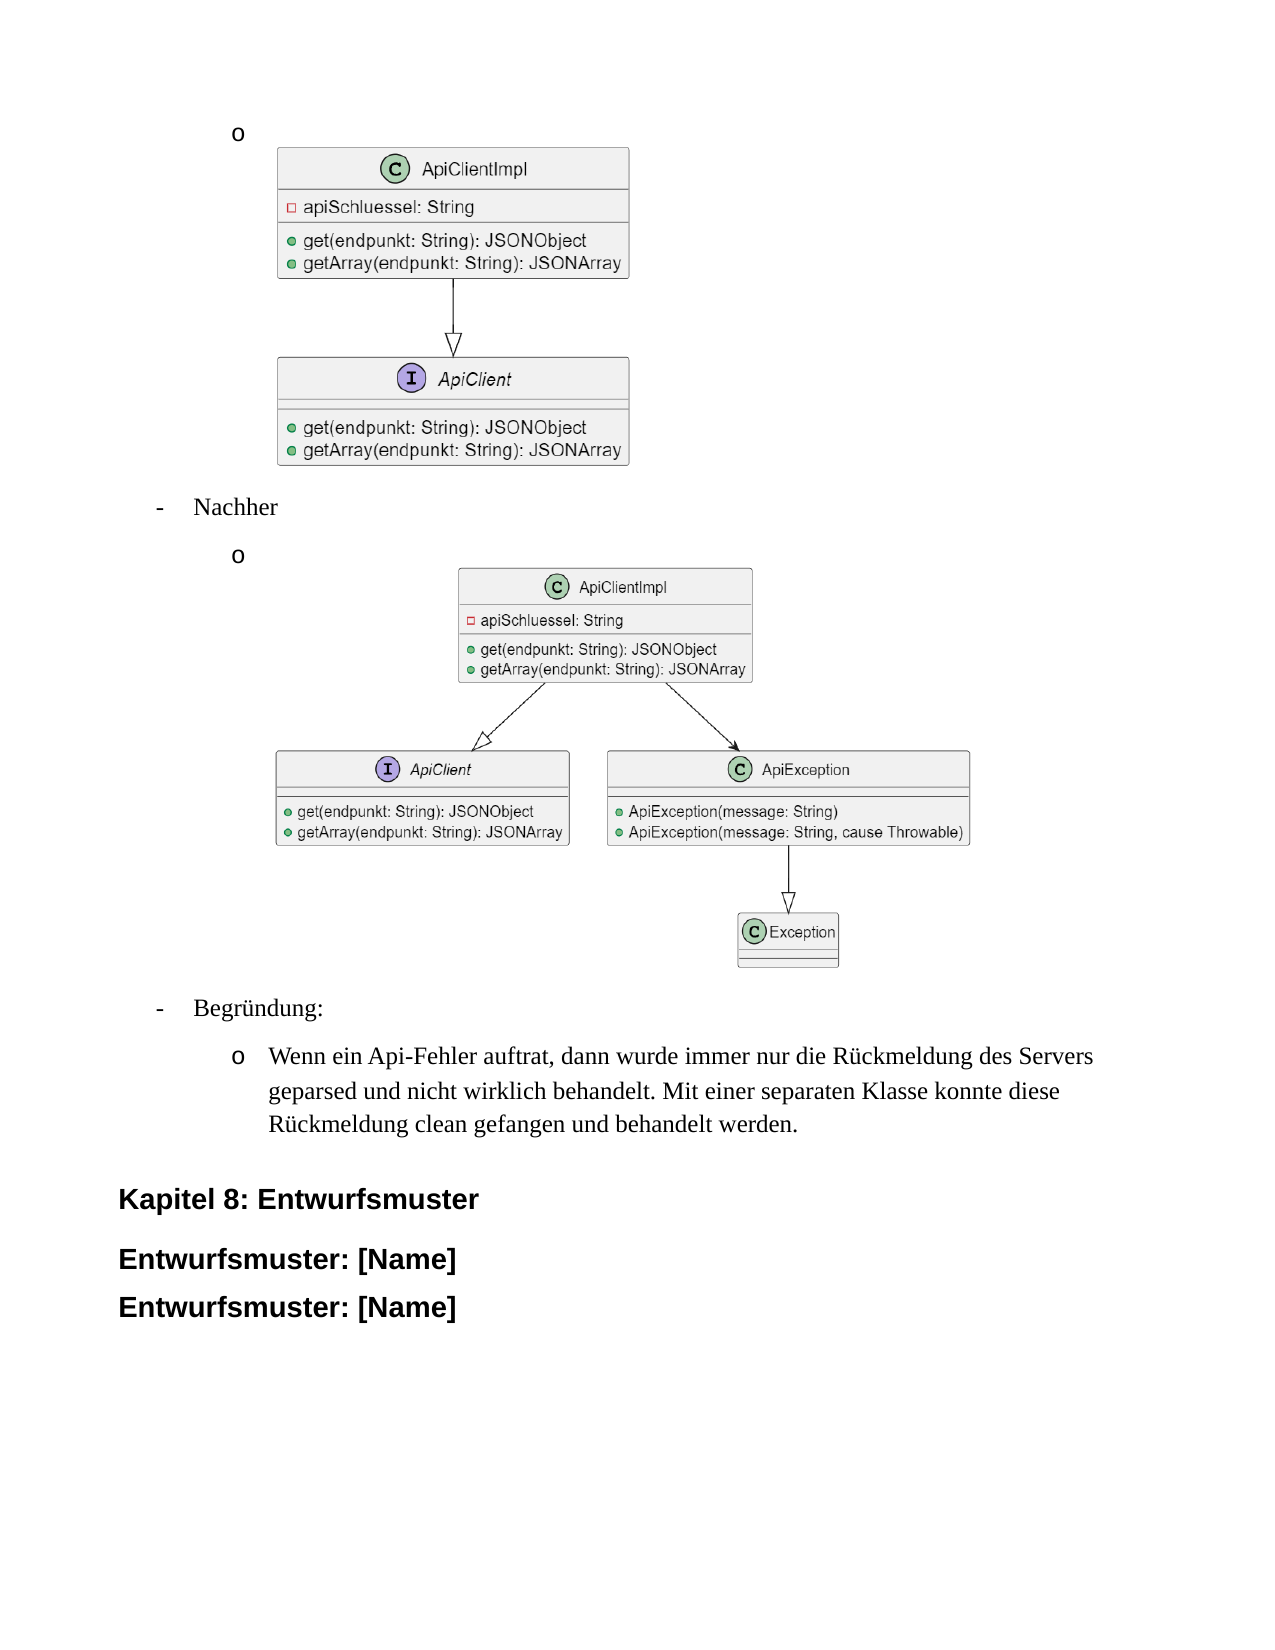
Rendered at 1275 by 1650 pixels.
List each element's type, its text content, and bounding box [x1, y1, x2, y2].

list Wenn ein Api-Fehler auftrat, dann wurde immer nur die Rückmeldung des Servers geparsed und nicht wirklich behandelt. Mit einer separaten Klasse konnte diese Rückmeldung clean gefangen und behandelt werden. [231, 1041, 1157, 1138]
list Nachher [156, 492, 1157, 521]
subtitle Entwurfsmuster: [Name] [118, 1242, 1157, 1276]
list Begründung: [156, 993, 1157, 1022]
subtitle Kapitel 8: Entwurfsmuster [118, 1182, 1157, 1215]
subtitle Entwurfsmuster: [Name] [118, 1290, 1157, 1324]
